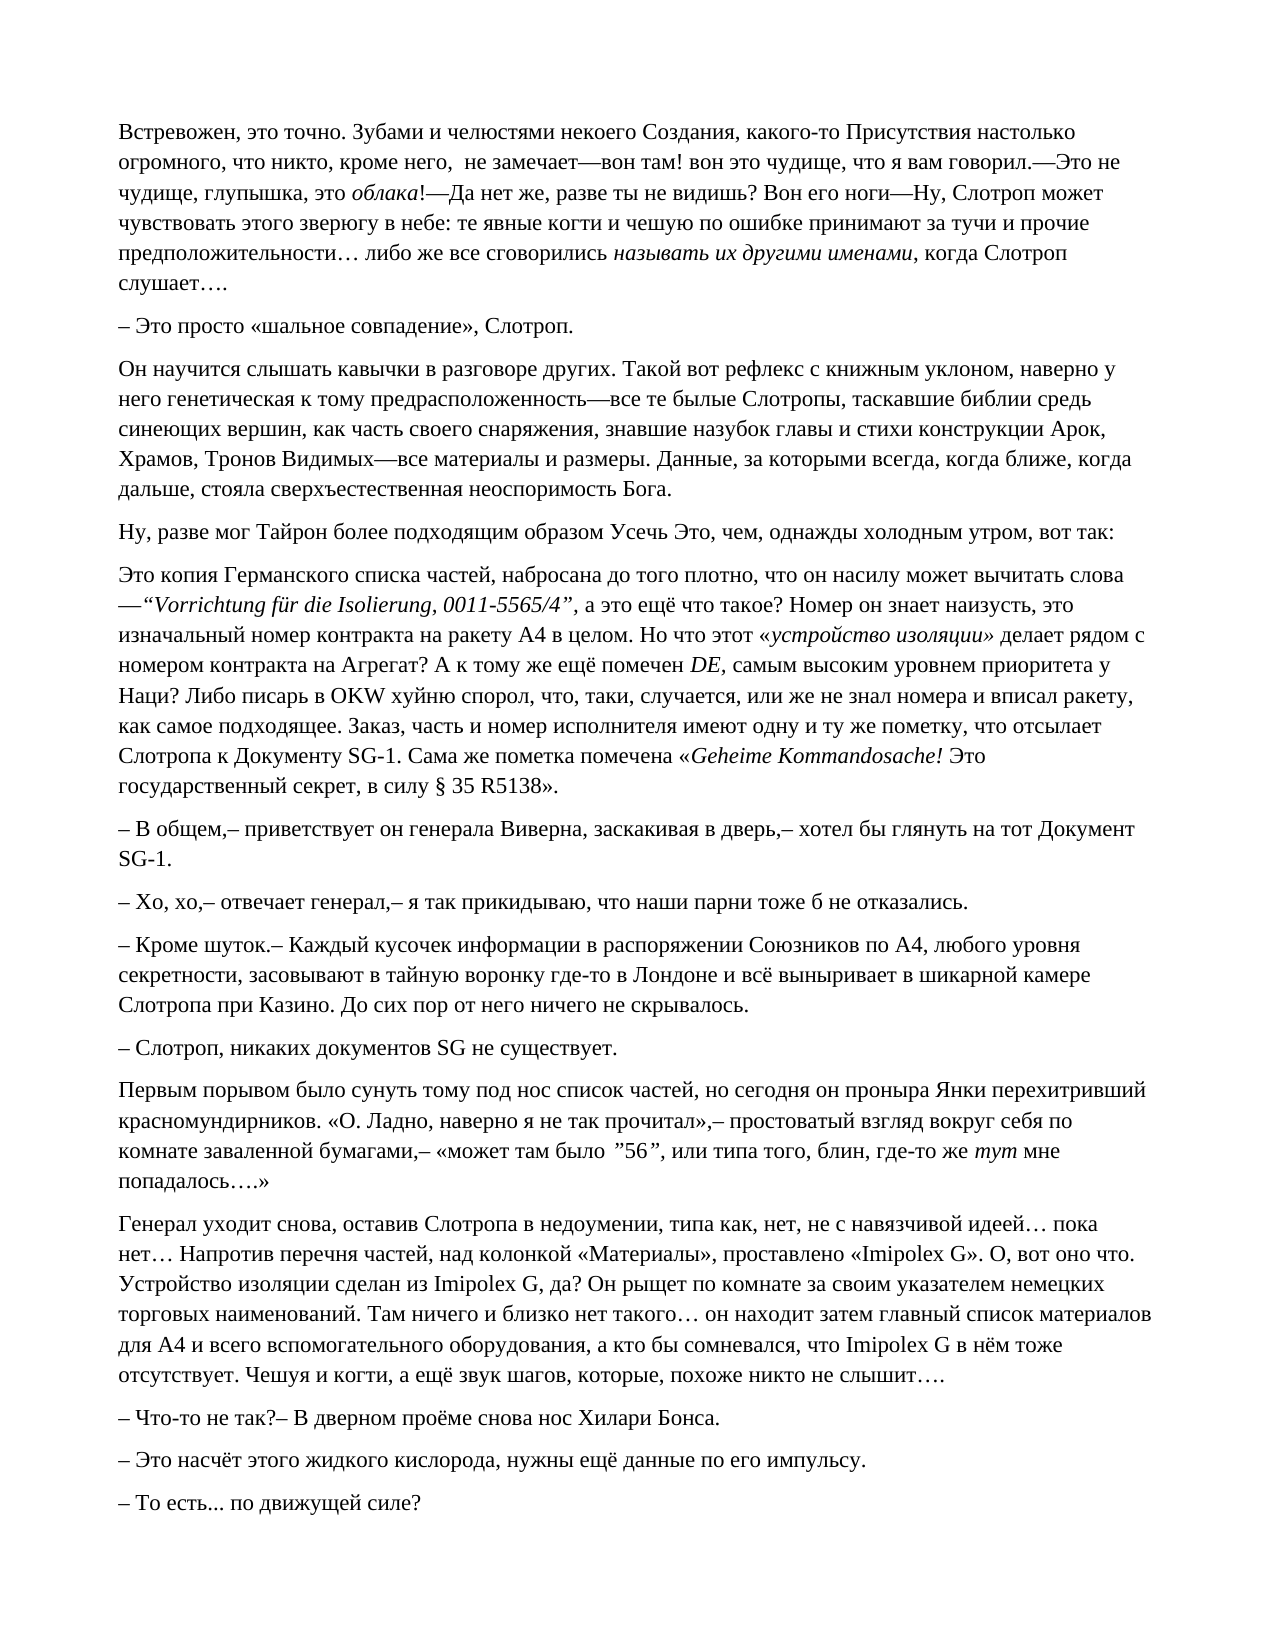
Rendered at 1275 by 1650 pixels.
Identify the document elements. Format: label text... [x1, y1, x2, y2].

text – В общем,– приветствует он генерала Виверна, заскакивая в дверь,– хотел бы глянуть на тот Документ SG-1. [118, 815, 1157, 872]
text – Слотроп, никаких документов SG не существует. [118, 1034, 1157, 1060]
text – Это насчёт этого жидкого кислорода, нужны ещё данные по его импульсу. [118, 1446, 1157, 1473]
text Он научится слышать кавычки в разговоре других. Такой вот рефлекс с книжным уклоном, наверно у него генетическая к тому предрасположенность—все те былые Слотропы, таскавшие библии средь синеющих вершин, как часть своего снаряжения, знавшие назубок главы и стихи конструкции Арок, Храмов, Тронов Видимых—все материалы и размеры. Данные, за которыми всегда, когда ближе, когда дальше, стояла сверхъестественная неоспоримость Бога. [118, 354, 1157, 502]
text Это копия Германского списка частей, набросана до того плотно, что он насилу может вычитать слова—“Vorrichtung für die Isolierung, 0011-5565/4”, а это ещё что такое? Номер он знает наизусть, это изначальный номер контракта на ракету А4 в целом. Но что этот «устройство изоляции» делает рядом с номером контракта на Агрегат? А к тому же ещё помечен DE, самым высоким уровнем приоритета у Наци? Либо писарь в OKW хуйню спорол, что, таки, случается, или же не знал номера и вписал ракету, как самое подходящее. Заказ, часть и номер исполнителя имеют одну и ту же пометку, что отсылает Слотропа к Документу SG-1. Сама же пометка помечена «Geheime Kommandosache! Это государственный секрет, в силу § 35 R5138». [118, 561, 1157, 799]
text Первым порывом было сунуть тому под нос список частей, но сегодня он проныра Янки перехитривший красномундирников. «О. Ладно, наверно я не так прочитал»,– простоватый взгляд вокруг себя по комнате заваленной бумагами,– «может там было ”56”, или типа того, блин, где-то же тут мне попадалось….» [118, 1076, 1157, 1193]
text Генерал уходит снова, оставив Слотропа в недоумении, типа как, нет, не с навязчивой идеей… пока нет… Напротив перечня частей, над колонкой «Материалы», проставлено «Imipolex G». О, вот оно что. Устройство изоляции сделан из Imipolex G, да? Он рыщет по комнате за своим указателем немецких торговых наименований. Там ничего и близко нет такого… он находит затем главный список материалов для А4 и всего вспомогательного оборудования, а кто бы сомневался, что Imipolex G в нём тоже отсутствует. Чешуя и когти, а ещё звук шагов, которые, похоже никто не слышит…. [118, 1210, 1157, 1387]
text Встревожен, это точно. Зубами и челюстями некоего Создания, какого-то Присутствия настолько огромного, что никто, кроме него, не замечает—вон там! вон это чудище, что я вам говорил.—Это не чудище, глупышка, это облака!—Да нет же, разве ты не видишь? Вон его ноги—Ну, Слотроп может чувствовать этого зверюгу в небе: те явные когти и чешую по ошибке принимают за тучи и прочие предположительности… либо же все сговорились называть их другими именами, когда Слотроп слушает…. [118, 118, 1157, 296]
text – Хо, хо,– отвечает генерал,– я так прикидываю, что наши парни тоже б не отказались. [118, 888, 1157, 914]
text Ну, разве мог Тайрон более подходящим образом Усечь Это, чем, однажды холодным утром, вот так: [118, 518, 1157, 544]
text – Что-то не так?– В дверном проёме снова нос Хилари Бонса. [118, 1403, 1157, 1430]
text – Это просто «шальное совпадение», Слотроп. [118, 312, 1157, 338]
text – Кроме шуток.– Каждый кусочек информации в распоряжении Союзников по А4, любого уровня секретности, засовывают в тайную воронку где-то в Лондоне и всё выныривает в шикарной камере Слотропа при Казино. До сих пор от него ничего не скрывалось. [118, 931, 1157, 1017]
text – То есть... по движущей силе? [118, 1489, 1157, 1515]
